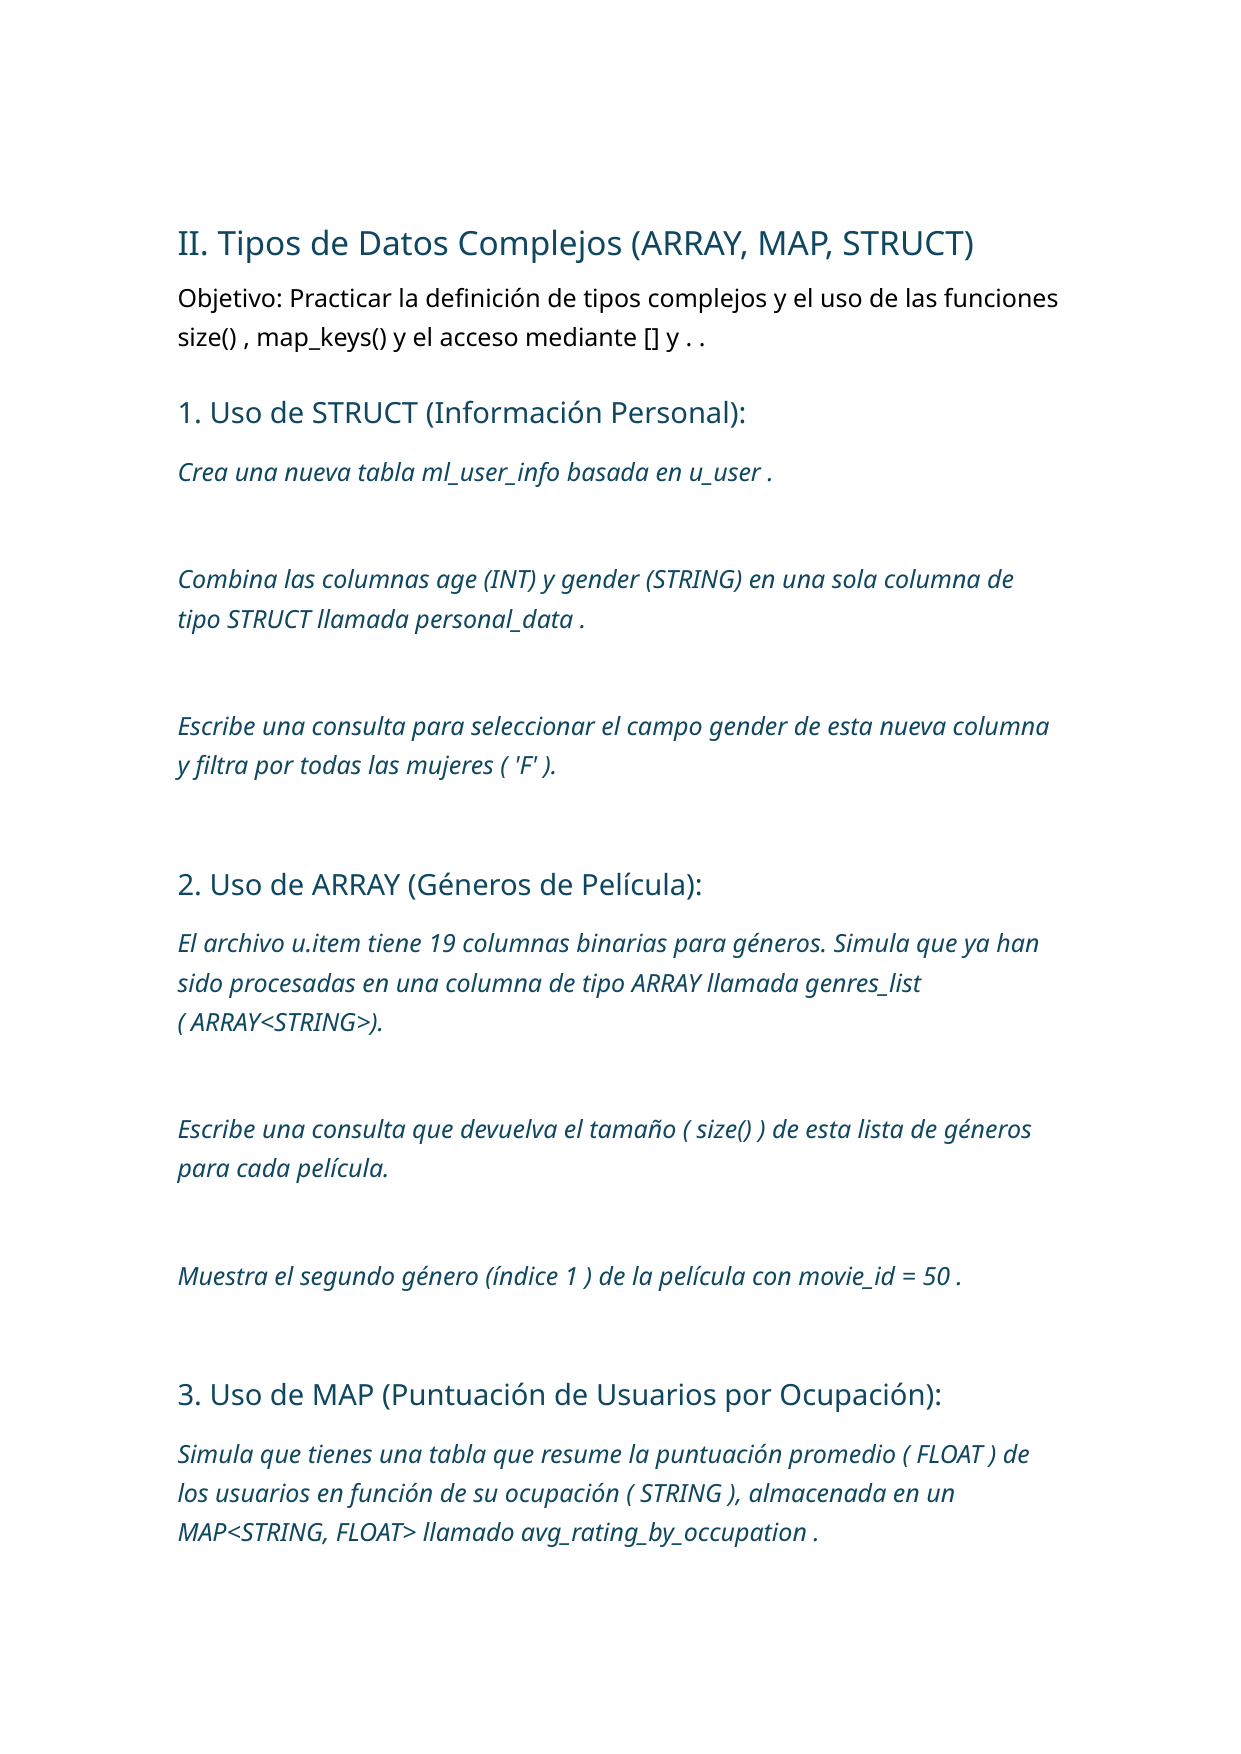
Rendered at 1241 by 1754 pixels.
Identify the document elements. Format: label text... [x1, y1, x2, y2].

subtitle 3. Uso de MAP (Puntuación de Usuarios por Ocupación): [177, 1374, 1063, 1414]
subtitle Combina las columnas age (INT) y gender (STRING) en una sola columna de tipo STRUCT llamada personal_data . [177, 562, 1063, 635]
subtitle Crea una nueva tabla ml_user_info basada en u_user . [177, 454, 1063, 489]
subtitle Escribe una consulta para seleccionar el campo gender de esta nueva columna y filtra por todas las mujeres ( 'F' ). [177, 709, 1063, 782]
subtitle El archivo u.item tiene 19 columnas binarias para géneros. Simula que ya han sido procesadas en una columna de tipo ARRAY llamada genres_list ( ARRAY<STRING>). [177, 926, 1063, 1038]
subtitle Muestra el segundo género (índice 1 ) de la película con movie_id = 50 . [177, 1258, 1063, 1293]
subtitle 1. Uso de STRUCT (Información Personal): [177, 392, 1063, 432]
subtitle 2. Uso de ARRAY (Géneros de Película): [177, 864, 1063, 903]
subtitle II. Tipos de Datos Complejos (ARRAY, MAP, STRUCT) [177, 220, 1063, 266]
subtitle Escribe una consulta que devuelva el tamaño ( size() ) de esta lista de géneros para cada película. [177, 1112, 1063, 1185]
text Objetivo: Practicar la definición de tipos complejos y el uso de las funciones size() , map_keys() y el acceso mediante [] y . . [177, 281, 1063, 354]
subtitle Simula que tienes una tabla que resume la puntuación promedio ( FLOAT ) de los usuarios en función de su ocupación ( STRING ), almacenada en un MAP<STRING, FLOAT> llamado avg_rating_by_occupation . [177, 1437, 1063, 1549]
